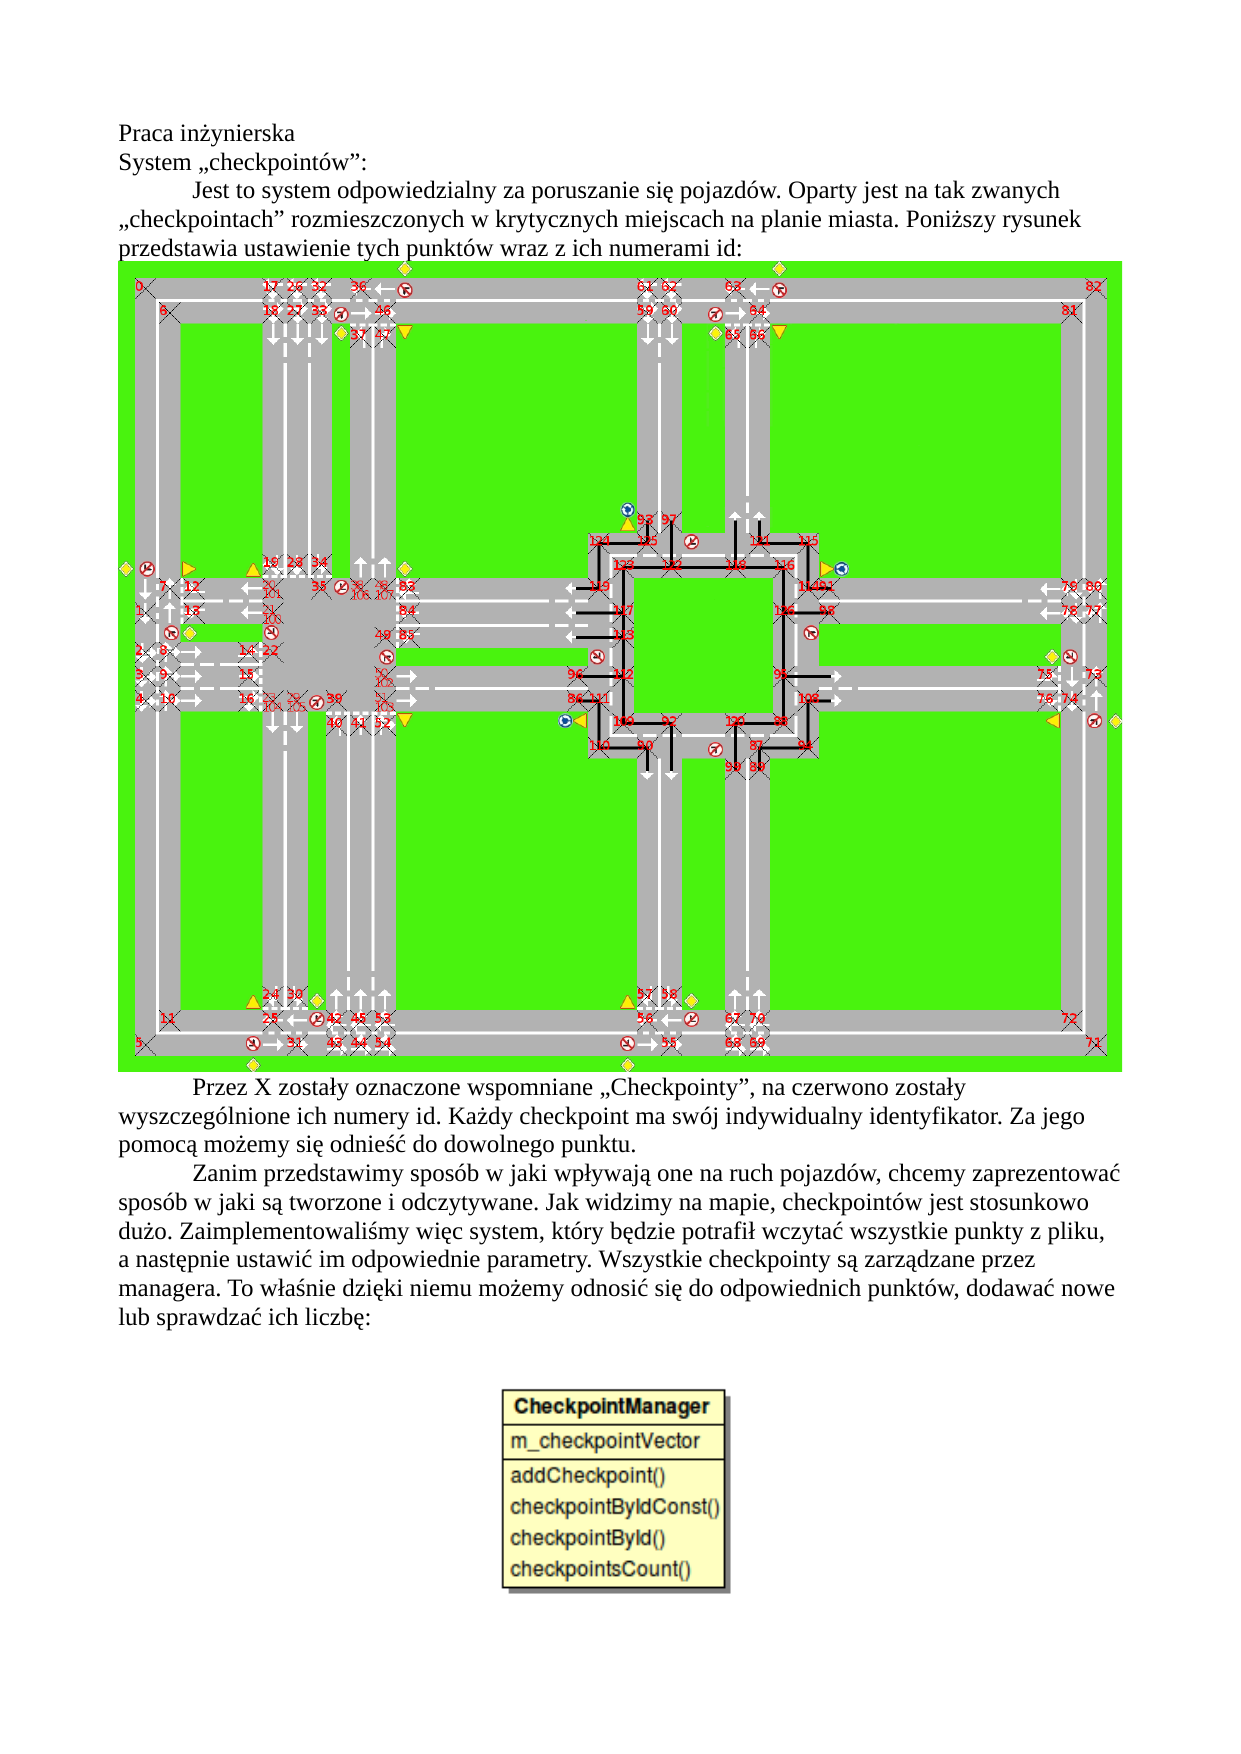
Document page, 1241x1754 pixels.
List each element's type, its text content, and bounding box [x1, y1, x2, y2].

text System „checkpointów”: [118, 147, 1122, 176]
text Jest to system odpowiedzialny za poruszanie się pojazdów. Oparty jest na tak zwanych „checkpointach” rozmieszczonych w krytycznych miejscach na planie miasta. Poniższy rysunek przedstawia ustawienie tych punktów wraz z ich numerami id: [118, 176, 1122, 261]
text Zanim przedstawimy sposób w jaki wpływają one na ruch pojazdów, chcemy zaprezentować sposób w jaki są tworzone i odczytywane. Jak widzimy na mapie, checkpointów jest stosunkowo dużo. Zaimplementowaliśmy więc system, który będzie potrafił wczytać wszystkie punkty z pliku, a następnie ustawić im odpowiednie parametry. Wszystkie checkpointy są zarządzane przez managera. To właśnie dzięki niemu możemy odnosić się do odpowiednich punktów, dodawać nowe lub sprawdzać ich liczbę: [118, 1158, 1122, 1331]
text Przez X zostały oznaczone wspomniane „Checkpointy”, na czerwono zostały wyszczególnione ich numery id. Każdy checkpoint ma swój indywidualny identyfikator. Za jego pomocą możemy się odnieść do dowolnego punktu. [118, 1072, 1122, 1158]
picture [475, 1355, 765, 1632]
text Praca inżynierska [118, 118, 1122, 147]
picture [118, 261, 1123, 1072]
